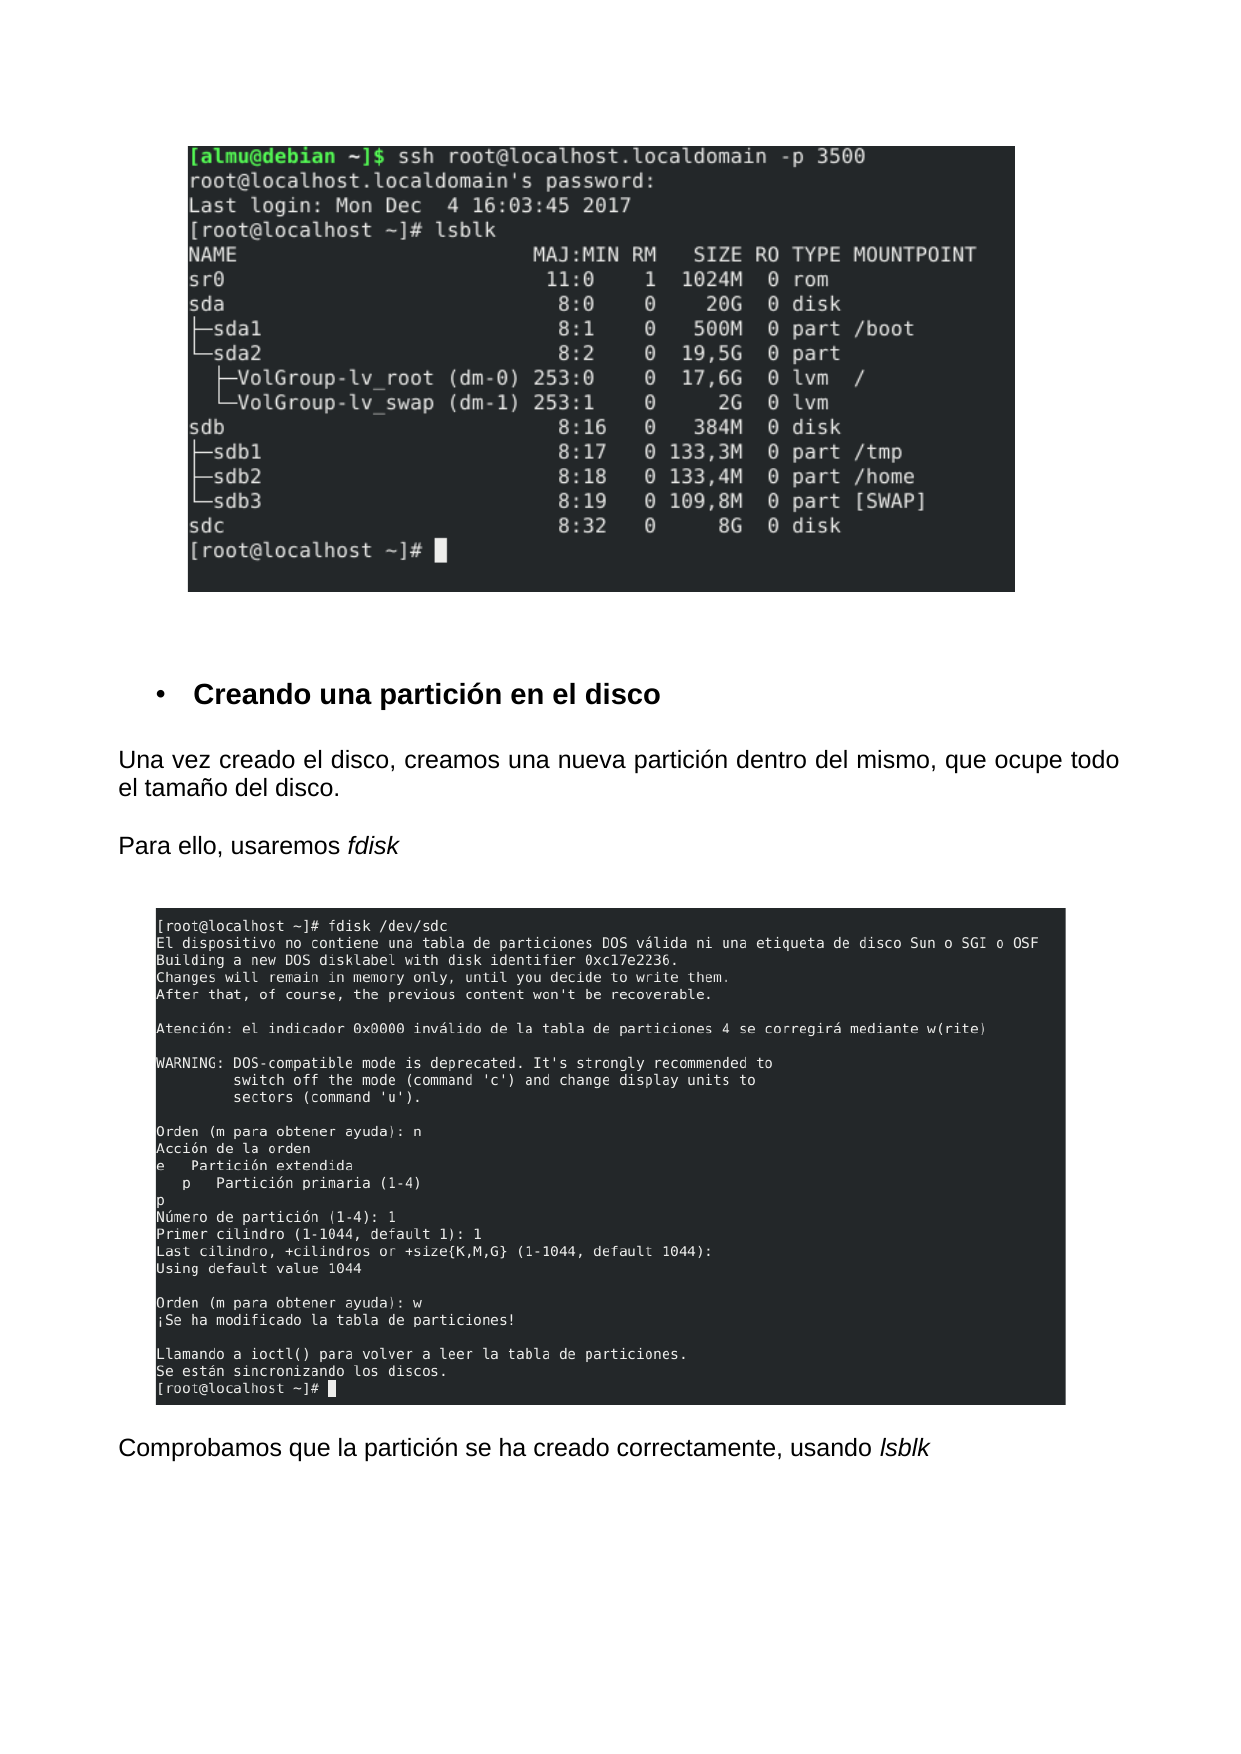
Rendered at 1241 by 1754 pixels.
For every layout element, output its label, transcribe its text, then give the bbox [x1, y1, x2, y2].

text Comprobamos que la partición se ha creado correctamente, usando lsblk [118, 1433, 1122, 1462]
text Una vez creado el disco, creamos una nueva partición dentro del mismo, que ocupe todo el tamaño del disco. [118, 745, 1122, 802]
text Para ello, usaremos fdisk [118, 831, 1122, 860]
list Creando una partición en el disco [156, 677, 1122, 711]
picture [187, 146, 1015, 592]
picture [155, 908, 1066, 1405]
